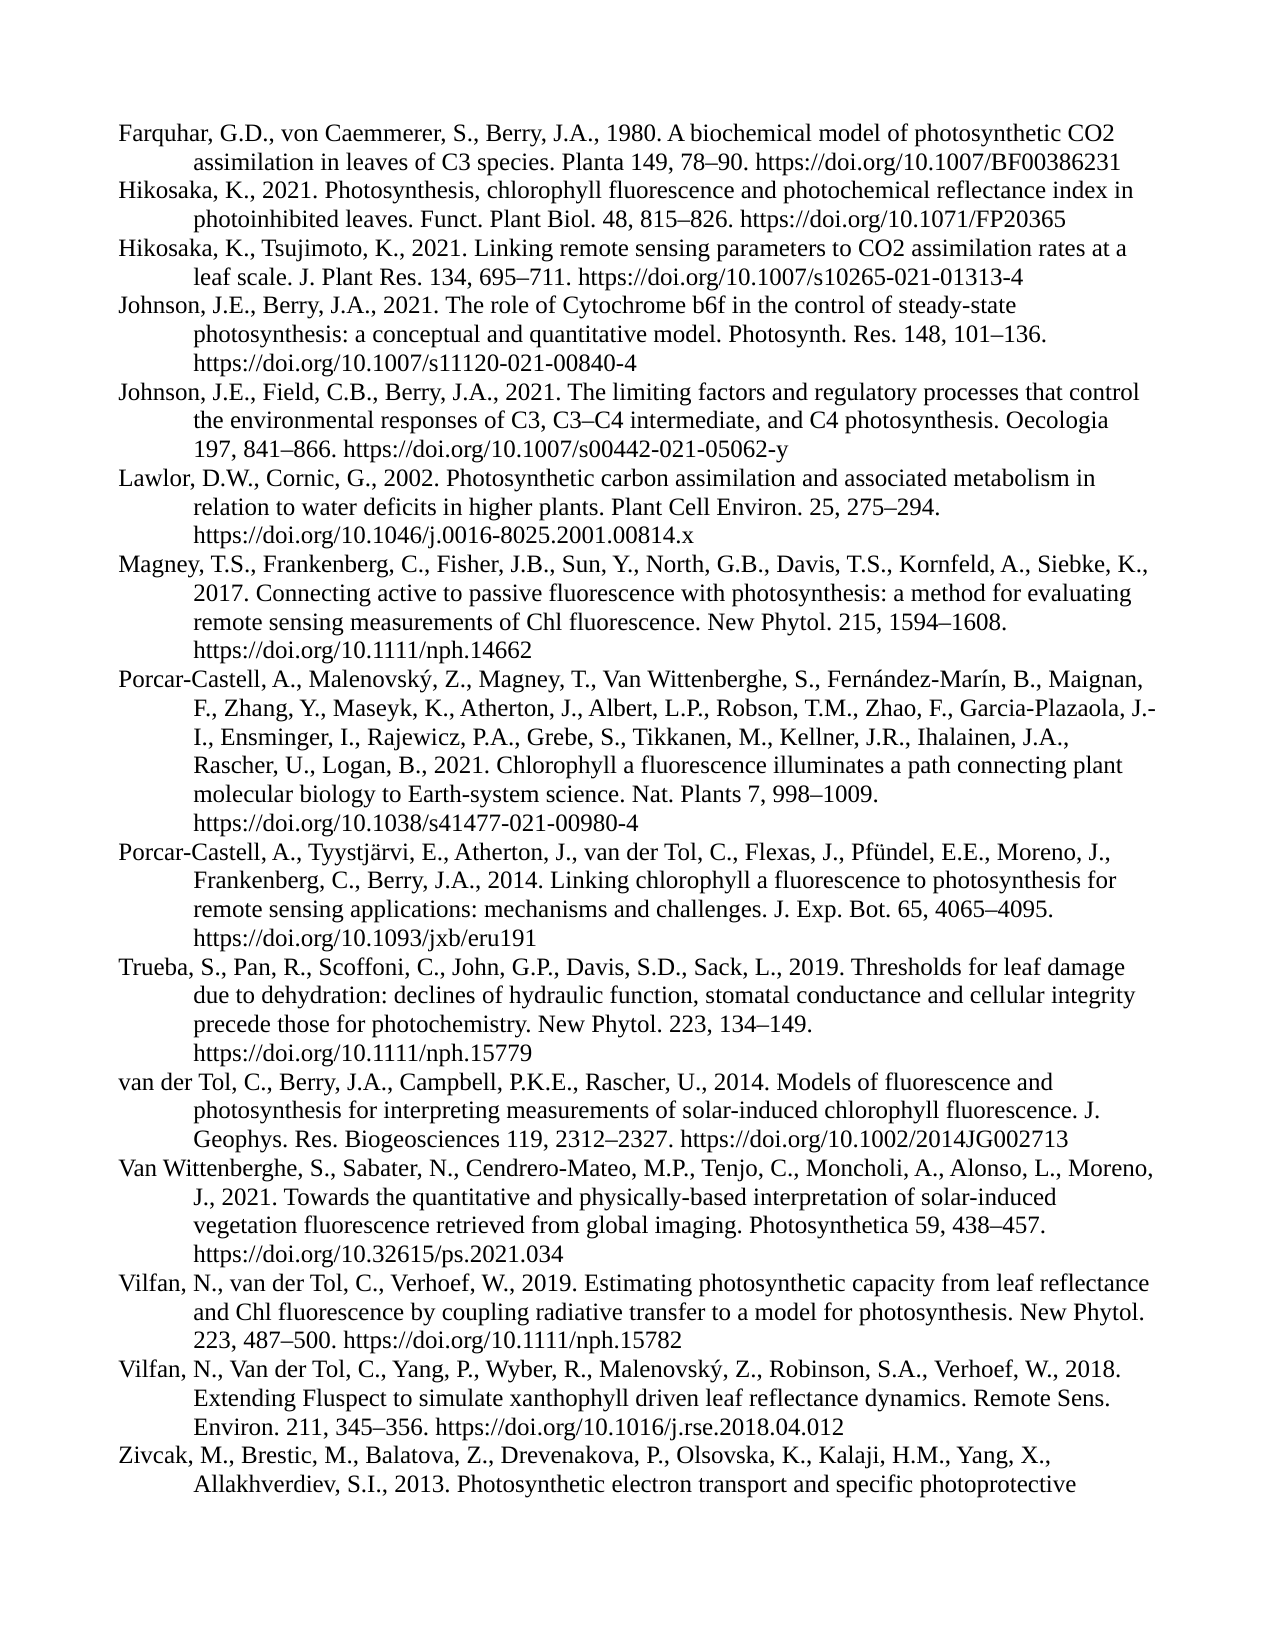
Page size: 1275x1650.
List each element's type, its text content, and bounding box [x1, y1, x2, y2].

text Vilfan, N., Van der Tol, C., Yang, P., Wyber, R., Malenovský, Z., Robinson, S.A., Verhoef, W., 2018. Extending Fluspect to simulate xanthophyll driven leaf reflectance dynamics. Remote Sens. Environ. 211, 345–356. https://doi.org/10.1016/j.rse.2018.04.012 [118, 1354, 1157, 1441]
text Johnson, J.E., Field, C.B., Berry, J.A., 2021. The limiting factors and regulatory processes that control the environmental responses of C3, C3–C4 intermediate, and C4 photosynthesis. Oecologia 197, 841–866. https://doi.org/10.1007/s00442-021-05062-y [118, 377, 1157, 463]
text Hikosaka, K., 2021. Photosynthesis, chlorophyll fluorescence and photochemical reflectance index in photoinhibited leaves. Funct. Plant Biol. 48, 815–826. https://doi.org/10.1071/FP20365 [118, 176, 1157, 233]
text Porcar-Castell, A., Tyystjärvi, E., Atherton, J., van der Tol, C., Flexas, J., Pfündel, E.E., Moreno, J., Frankenberg, C., Berry, J.A., 2014. Linking chlorophyll a fluorescence to photosynthesis for remote sensing applications: mechanisms and challenges. J. Exp. Bot. 65, 4065–4095. https://doi.org/10.1093/jxb/eru191 [118, 837, 1157, 952]
text Trueba, S., Pan, R., Scoffoni, C., John, G.P., Davis, S.D., Sack, L., 2019. Thresholds for leaf damage due to dehydration: declines of hydraulic function, stomatal conductance and cellular integrity precede those for photochemistry. New Phytol. 223, 134–149. https://doi.org/10.1111/nph.15779 [118, 952, 1157, 1067]
text Zivcak, M., Brestic, M., Balatova, Z., Drevenakova, P., Olsovska, K., Kalaji, H.M., Yang, X., Allakhverdiev, S.I., 2013. Photosynthetic electron transport and specific photoprotective [118, 1441, 1157, 1498]
text Farquhar, G.D., von Caemmerer, S., Berry, J.A., 1980. A biochemical model of photosynthetic CO2 assimilation in leaves of C3 species. Planta 149, 78–90. https://doi.org/10.1007/BF00386231 [118, 118, 1157, 176]
text van der Tol, C., Berry, J.A., Campbell, P.K.E., Rascher, U., 2014. Models of fluorescence and photosynthesis for interpreting measurements of solar-induced chlorophyll fluorescence. J. Geophys. Res. Biogeosciences 119, 2312–2327. https://doi.org/10.1002/2014JG002713 [118, 1067, 1157, 1153]
text Lawlor, D.W., Cornic, G., 2002. Photosynthetic carbon assimilation and associated metabolism in relation to water deficits in higher plants. Plant Cell Environ. 25, 275–294. https://doi.org/10.1046/j.0016-8025.2001.00814.x [118, 463, 1157, 549]
text Johnson, J.E., Berry, J.A., 2021. The role of Cytochrome b6f in the control of steady-state photosynthesis: a conceptual and quantitative model. Photosynth. Res. 148, 101–136. https://doi.org/10.1007/s11120-021-00840-4 [118, 291, 1157, 377]
text Van Wittenberghe, S., Sabater, N., Cendrero-Mateo, M.P., Tenjo, C., Moncholi, A., Alonso, L., Moreno, J., 2021. Towards the quantitative and physically-based interpretation of solar-induced vegetation fluorescence retrieved from global imaging. Photosynthetica 59, 438–457. https://doi.org/10.32615/ps.2021.034 [118, 1153, 1157, 1268]
text Magney, T.S., Frankenberg, C., Fisher, J.B., Sun, Y., North, G.B., Davis, T.S., Kornfeld, A., Siebke, K., 2017. Connecting active to passive fluorescence with photosynthesis: a method for evaluating remote sensing measurements of Chl fluorescence. New Phytol. 215, 1594–1608. https://doi.org/10.1111/nph.14662 [118, 549, 1157, 664]
text Vilfan, N., van der Tol, C., Verhoef, W., 2019. Estimating photosynthetic capacity from leaf reflectance and Chl fluorescence by coupling radiative transfer to a model for photosynthesis. New Phytol. 223, 487–500. https://doi.org/10.1111/nph.15782 [118, 1268, 1157, 1354]
text Hikosaka, K., Tsujimoto, K., 2021. Linking remote sensing parameters to CO2 assimilation rates at a leaf scale. J. Plant Res. 134, 695–711. https://doi.org/10.1007/s10265-021-01313-4 [118, 233, 1157, 291]
text Porcar-Castell, A., Malenovský, Z., Magney, T., Van Wittenberghe, S., Fernández-Marín, B., Maignan, F., Zhang, Y., Maseyk, K., Atherton, J., Albert, L.P., Robson, T.M., Zhao, F., Garcia-Plazaola, J.-I., Ensminger, I., Rajewicz, P.A., Grebe, S., Tikkanen, M., Kellner, J.R., Ihalainen, J.A., Rascher, U., Logan, B., 2021. Chlorophyll a fluorescence illuminates a path connecting plant molecular biology to Earth-system science. Nat. Plants 7, 998–1009. https://doi.org/10.1038/s41477-021-00980-4 [118, 664, 1157, 837]
